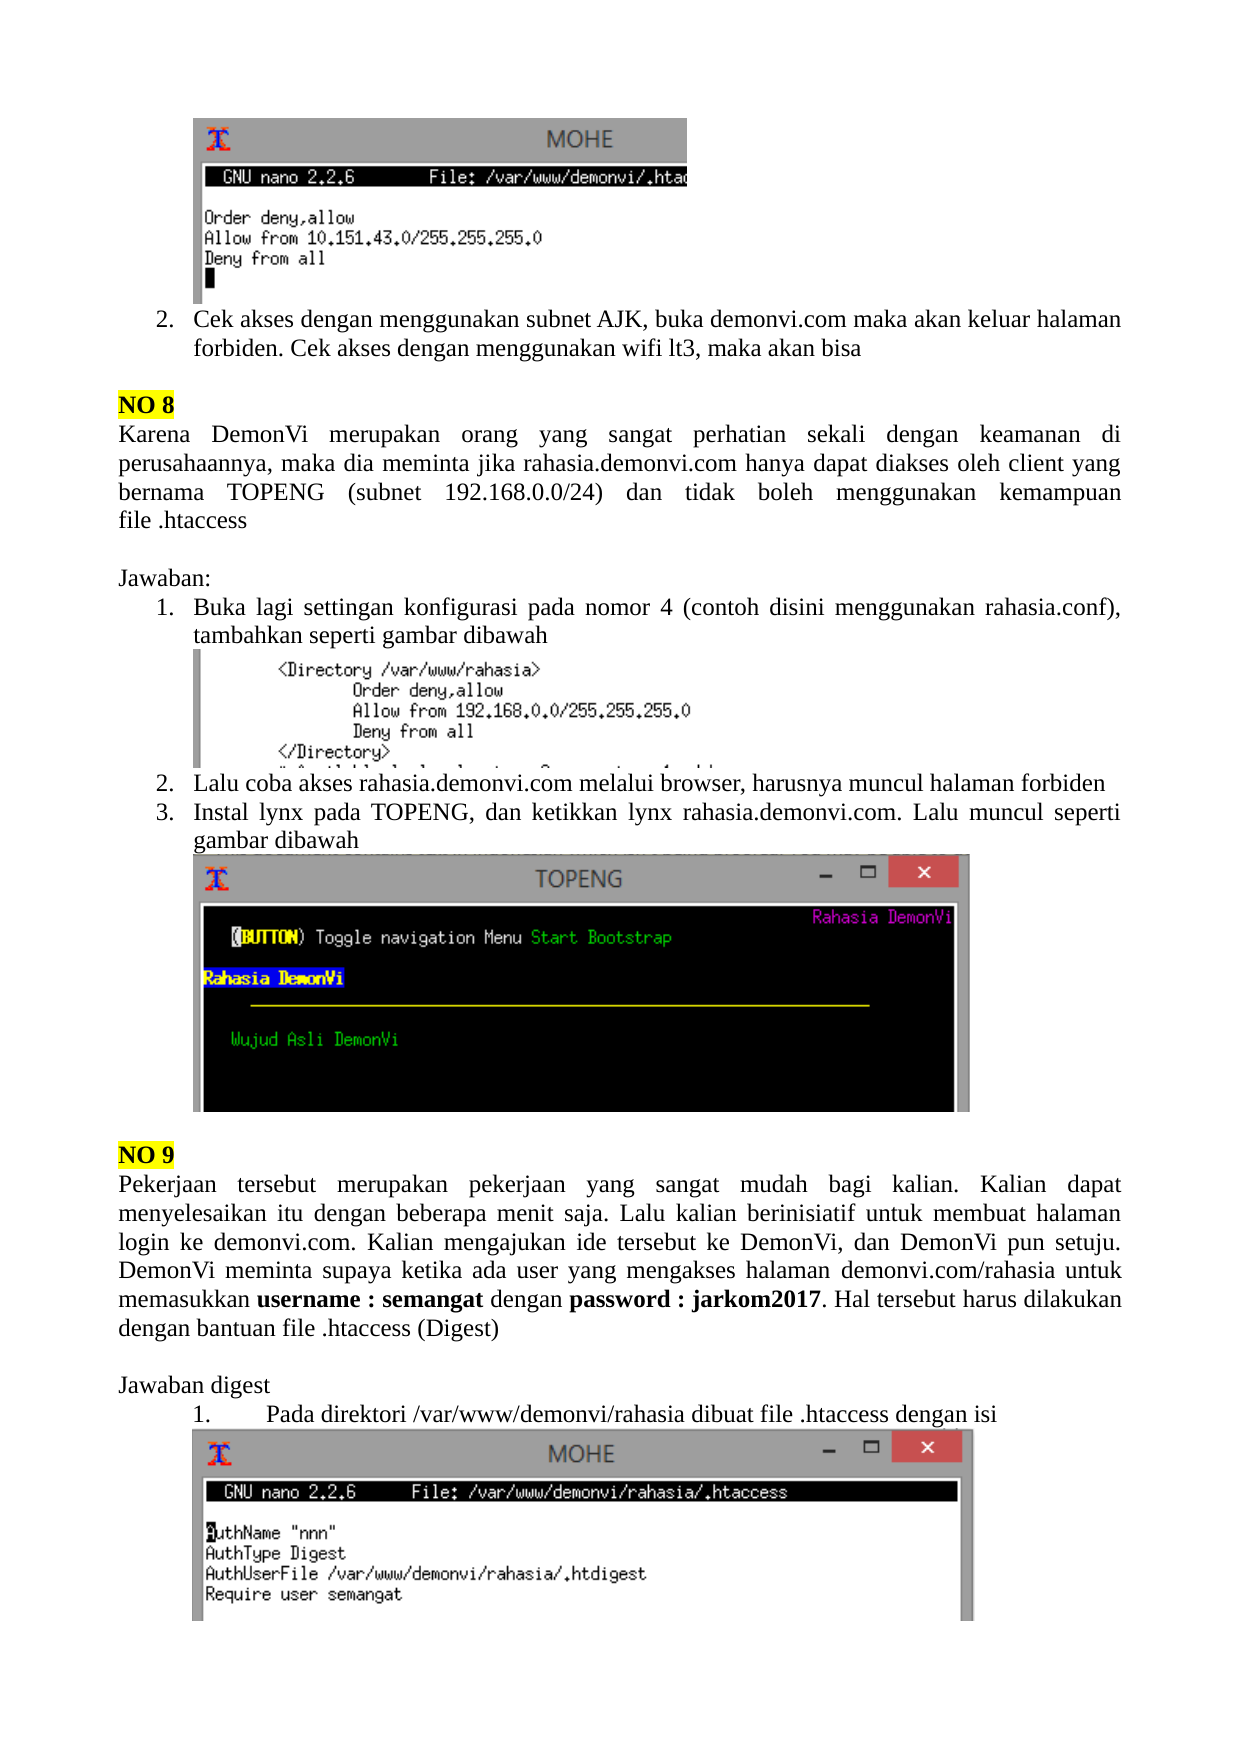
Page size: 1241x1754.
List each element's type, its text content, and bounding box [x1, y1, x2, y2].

text Jawaban digest [118, 1371, 1122, 1399]
text Karena DemonVi merupakan orang yang sangat perhatian sekali dengan keamanan di perusahaannya, maka dia meminta jika rahasia.demonvi.com hanya dapat diakses oleh client yang bernama TOPENG (subnet 192.168.0.0/24) dan tidak boleh menggunakan kemampuan file .htaccess [118, 419, 1122, 534]
text Pekerjaan tersebut merupakan pekerjaan yang sangat mudah bagi kalian. Kalian dapat menyelesaikan itu dengan beberapa menit saja. Lalu kalian berinisiatif untuk membuat halaman login ke demonvi.com. Kalian mengajukan ide tersebut ke DemonVi, dan DemonVi pun setuju. DemonVi meminta supaya ketika ada user yang mengakses halaman demonvi.com/rahasia untuk memasukkan username : semangat dengan password : jarkom2017. Hal tersebut harus dilakukan dengan bantuan file .htaccess (Digest) [118, 1169, 1122, 1342]
list Lalu coba akses rahasia.demonvi.com melalui browser, harusnya muncul halaman forbiden [156, 768, 1122, 797]
list Cek akses dengan menggunakan subnet AJK, buka demonvi.com maka akan keluar halaman forbiden. Cek akses dengan menggunakan wifi lt3, maka akan bisa [156, 304, 1122, 362]
text NO 9 [118, 1141, 1122, 1169]
text NO 8 [118, 390, 1122, 419]
list Instal lynx pada TOPENG, dan ketikkan lynx rahasia.demonvi.com. Lalu muncul seperti gambar dibawah [156, 797, 1122, 854]
text Jawaban: [118, 563, 1122, 592]
list Pada direktori /var/www/demonvi/rahasia dibuat file .htaccess dengan isi [192, 1399, 1122, 1428]
list Buka lagi settingan konfigurasi pada nomor 4 (contoh disini menggunakan rahasia.conf), tambahkan seperti gambar dibawah [156, 592, 1122, 649]
